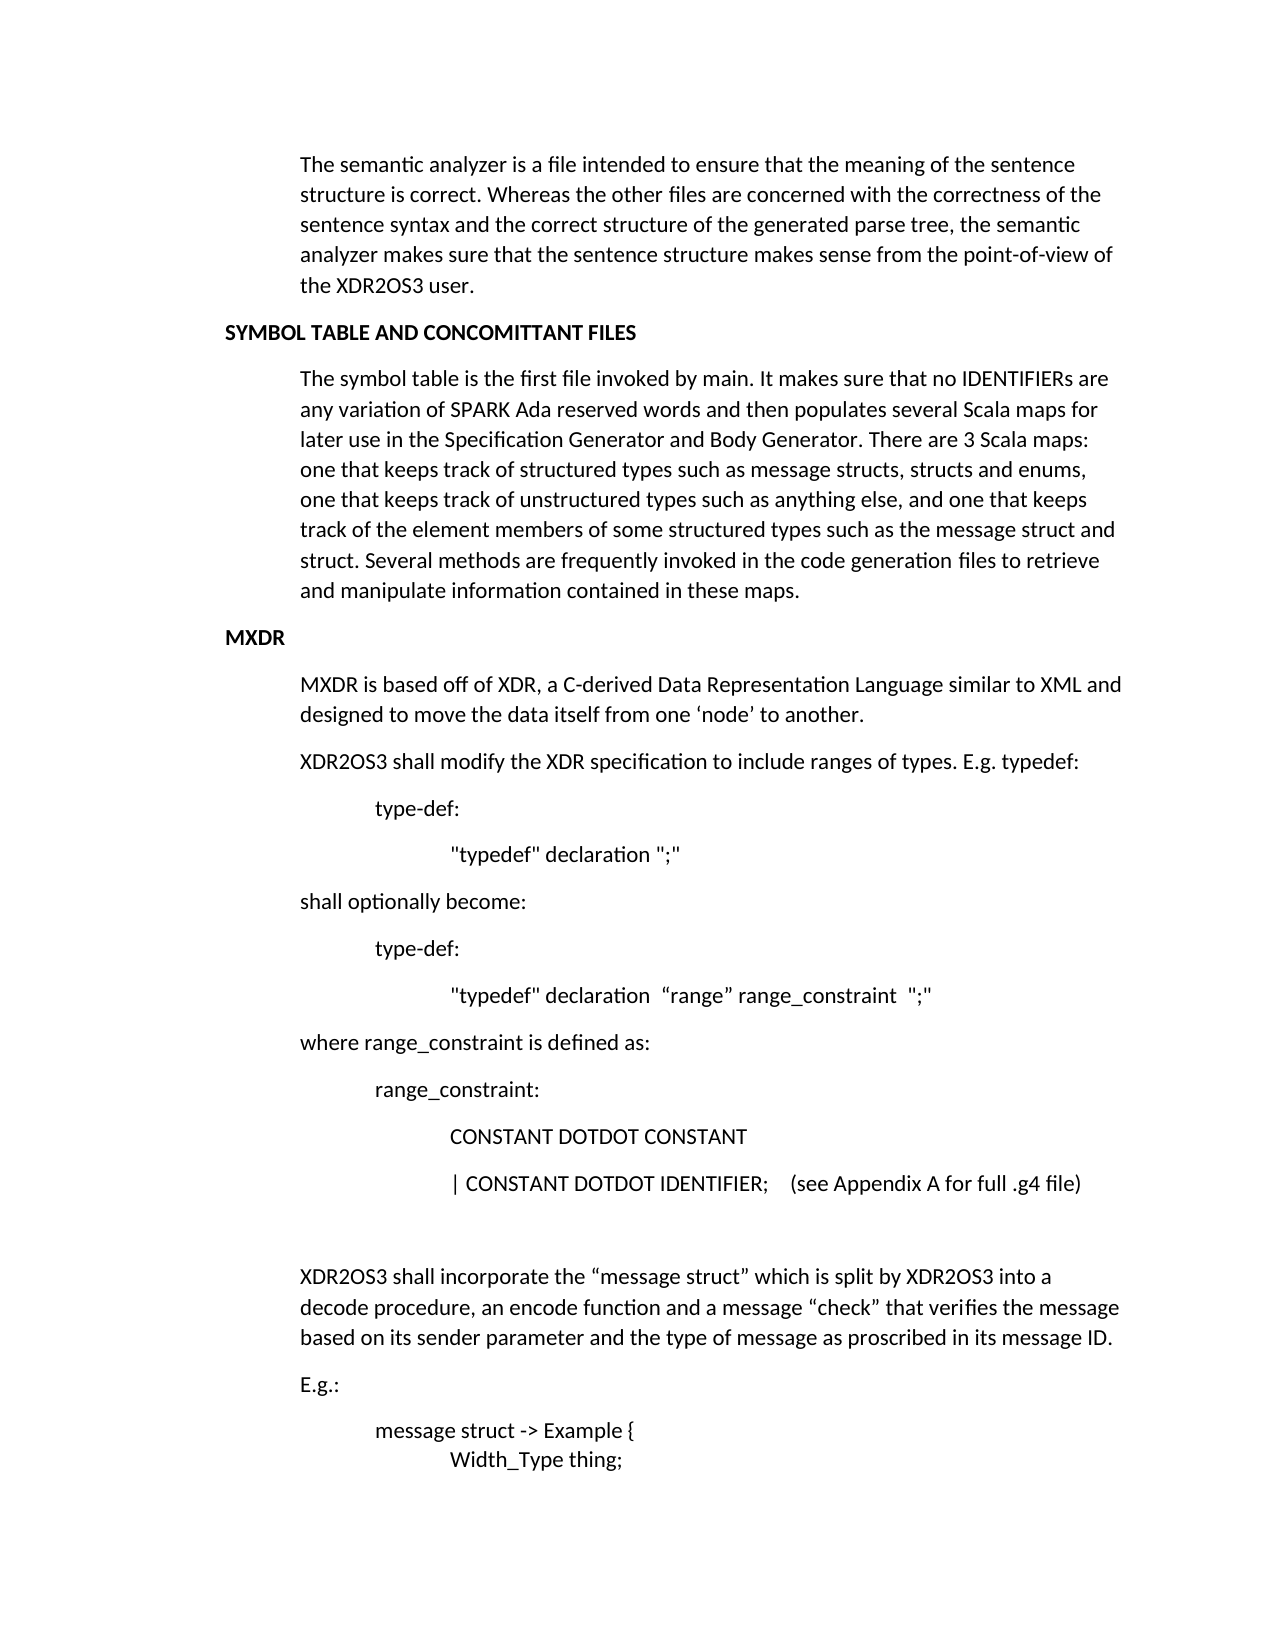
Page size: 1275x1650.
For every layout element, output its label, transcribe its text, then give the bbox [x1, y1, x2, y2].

text "typedef" declaration “range” range_constraint ";" [375, 981, 1125, 1009]
text message struct -> Example { [375, 1417, 1125, 1445]
text "typedef" declaration ";" [150, 841, 1125, 869]
text CONSTANT DOTDOT CONSTANT [150, 1122, 1125, 1150]
text E.g.: [300, 1370, 1125, 1398]
text SYMBOL TABLE AND CONCOMITTANT FILES [150, 318, 1125, 346]
text type-def: [300, 794, 1125, 822]
text shall optionally become: [225, 887, 1125, 916]
text XDR2OS3 shall incorporate the “message struct” which is split by XDR2OS3 into a decode procedure, an encode function and a message “check” that verifies the message based on its sender parameter and the type of message as proscribed in its message ID. [300, 1262, 1125, 1351]
text The semantic analyzer is a file intended to ensure that the meaning of the sentence structure is correct. Whereas the other files are concerned with the correctness of the sentence syntax and the correct structure of the generated parse tree, the semantic analyzer makes sure that the sentence structure makes sense from the point-of-view of the XDR2OS3 user. [300, 150, 1125, 299]
text range_constraint: [150, 1075, 1125, 1103]
text The symbol table is the first file invoked by main. It makes sure that no IDENTIFIERs are any variation of SPARK Ada reserved words and then populates several Scala maps for later use in the Specification Generator and Body Generator. There are 3 Scala maps: one that keeps track of structured types such as message structs, structs and enums, one that keeps track of unstructured types such as anything else, and one that keeps track of the element members of some structured types such as the message struct and struct. Several methods are frequently invoked in the code generation files to retrieve and manipulate information contained in these maps. [300, 364, 1125, 604]
text Width_Type thing; [375, 1445, 1125, 1473]
text | CONSTANT DOTDOT IDENTIFIER; (see Appendix A for full .g4 file) [150, 1169, 1125, 1197]
text type-def: [300, 934, 1125, 962]
text MXDR is based off of XDR, a C-derived Data Representation Language similar to XML and designed to move the data itself from one ‘node’ to another. [300, 670, 1125, 728]
text where range_constraint is defined as: [150, 1028, 1125, 1056]
text MXDR [150, 623, 1125, 651]
text XDR2OS3 shall modify the XDR specification to include ranges of types. E.g. typedef: [150, 747, 1125, 775]
